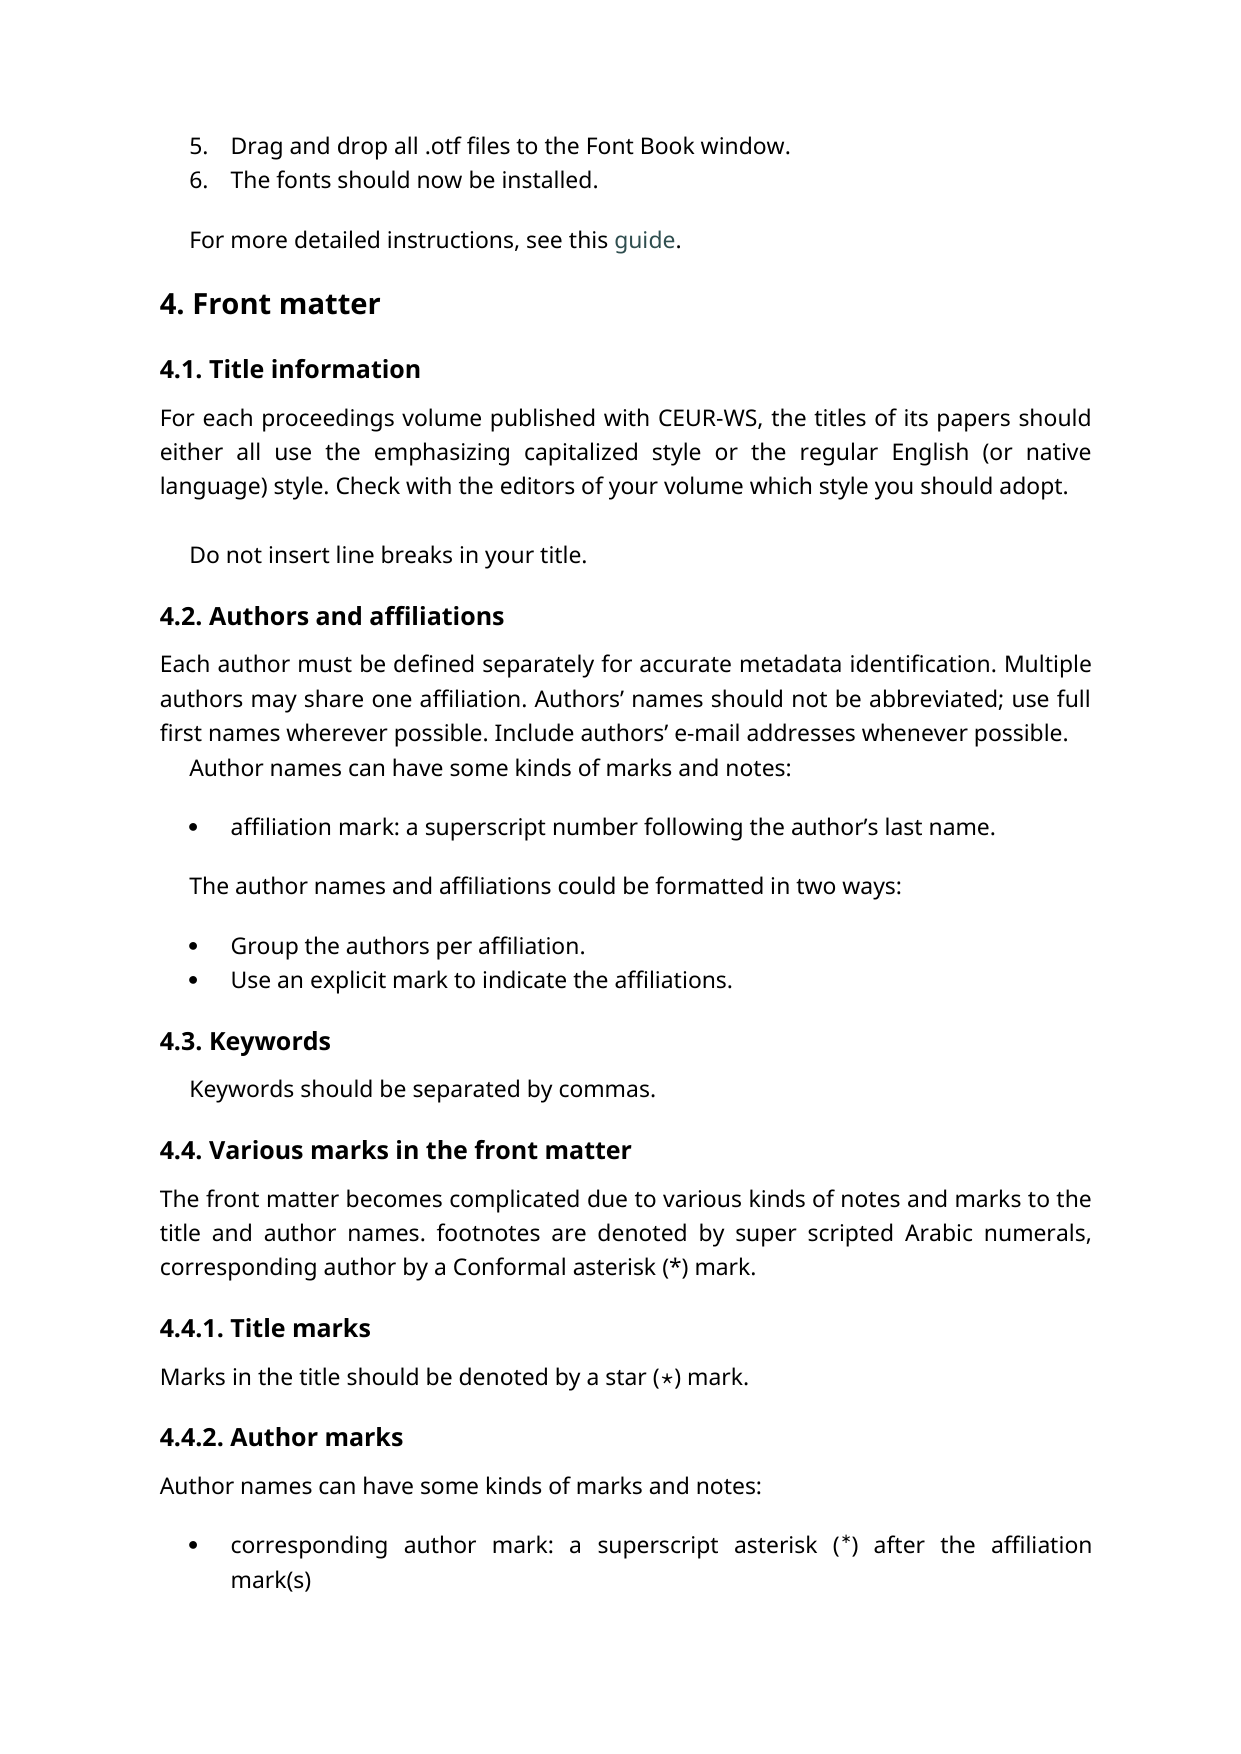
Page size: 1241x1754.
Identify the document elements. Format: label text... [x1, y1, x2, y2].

subtitle Title information [159, 352, 1093, 386]
list The fonts should now be installed. [189, 164, 1093, 196]
text For each proceedings volume published with CEUR-WS, the titles of its papers should either all use the emphasizing capitalized style or the regular English (or native language) style. Check with the editors of your volume which style you should adopt. [159, 402, 1093, 502]
text Author names can have some kinds of marks and notes: [159, 751, 1093, 783]
text For more detailed instructions, see this guide. [159, 224, 1093, 255]
subtitle Title marks [159, 1311, 1093, 1345]
subtitle Authors and affiliations [159, 598, 1093, 632]
text Author names can have some kinds of marks and notes: [159, 1470, 1093, 1501]
subtitle Keywords [159, 1023, 1093, 1057]
text Each author must be defined separately for accurate metadata identification. Multiple authors may share one affiliation. Authors’ names should not be abbreviated; use full first names wherever possible. Include authors’ e-mail addresses whenever possible. [159, 648, 1093, 748]
list Use an explicit mark to indicate the affiliations. [189, 964, 1093, 995]
subtitle Author marks [159, 1420, 1093, 1454]
text Do not insert line breaks in your title. [159, 539, 1093, 570]
subtitle Front matter [159, 283, 1093, 323]
text The front matter becomes complicated due to various kinds of notes and marks to the title and author names. footnotes are denoted by super scripted Arabic numerals, corresponding author by a Conformal asterisk (*) mark. [159, 1182, 1093, 1282]
list affiliation mark: a superscript number following the author’s last name. [189, 811, 1093, 842]
text Keywords should be separated by commas. [159, 1073, 1093, 1104]
list Group the authors per affiliation. [189, 929, 1093, 961]
subtitle Various marks in the front matter [159, 1133, 1093, 1167]
list Drag and drop all .otf files to the Font Book window. [189, 130, 1093, 161]
text Marks in the title should be denoted by a star (⋆) mark. [159, 1361, 1093, 1392]
text The author names and affiliations could be formatted in two ways: [159, 870, 1093, 901]
list corresponding author mark: a superscript asterisk (∗) after the affiliation mark(s) [189, 1529, 1093, 1595]
